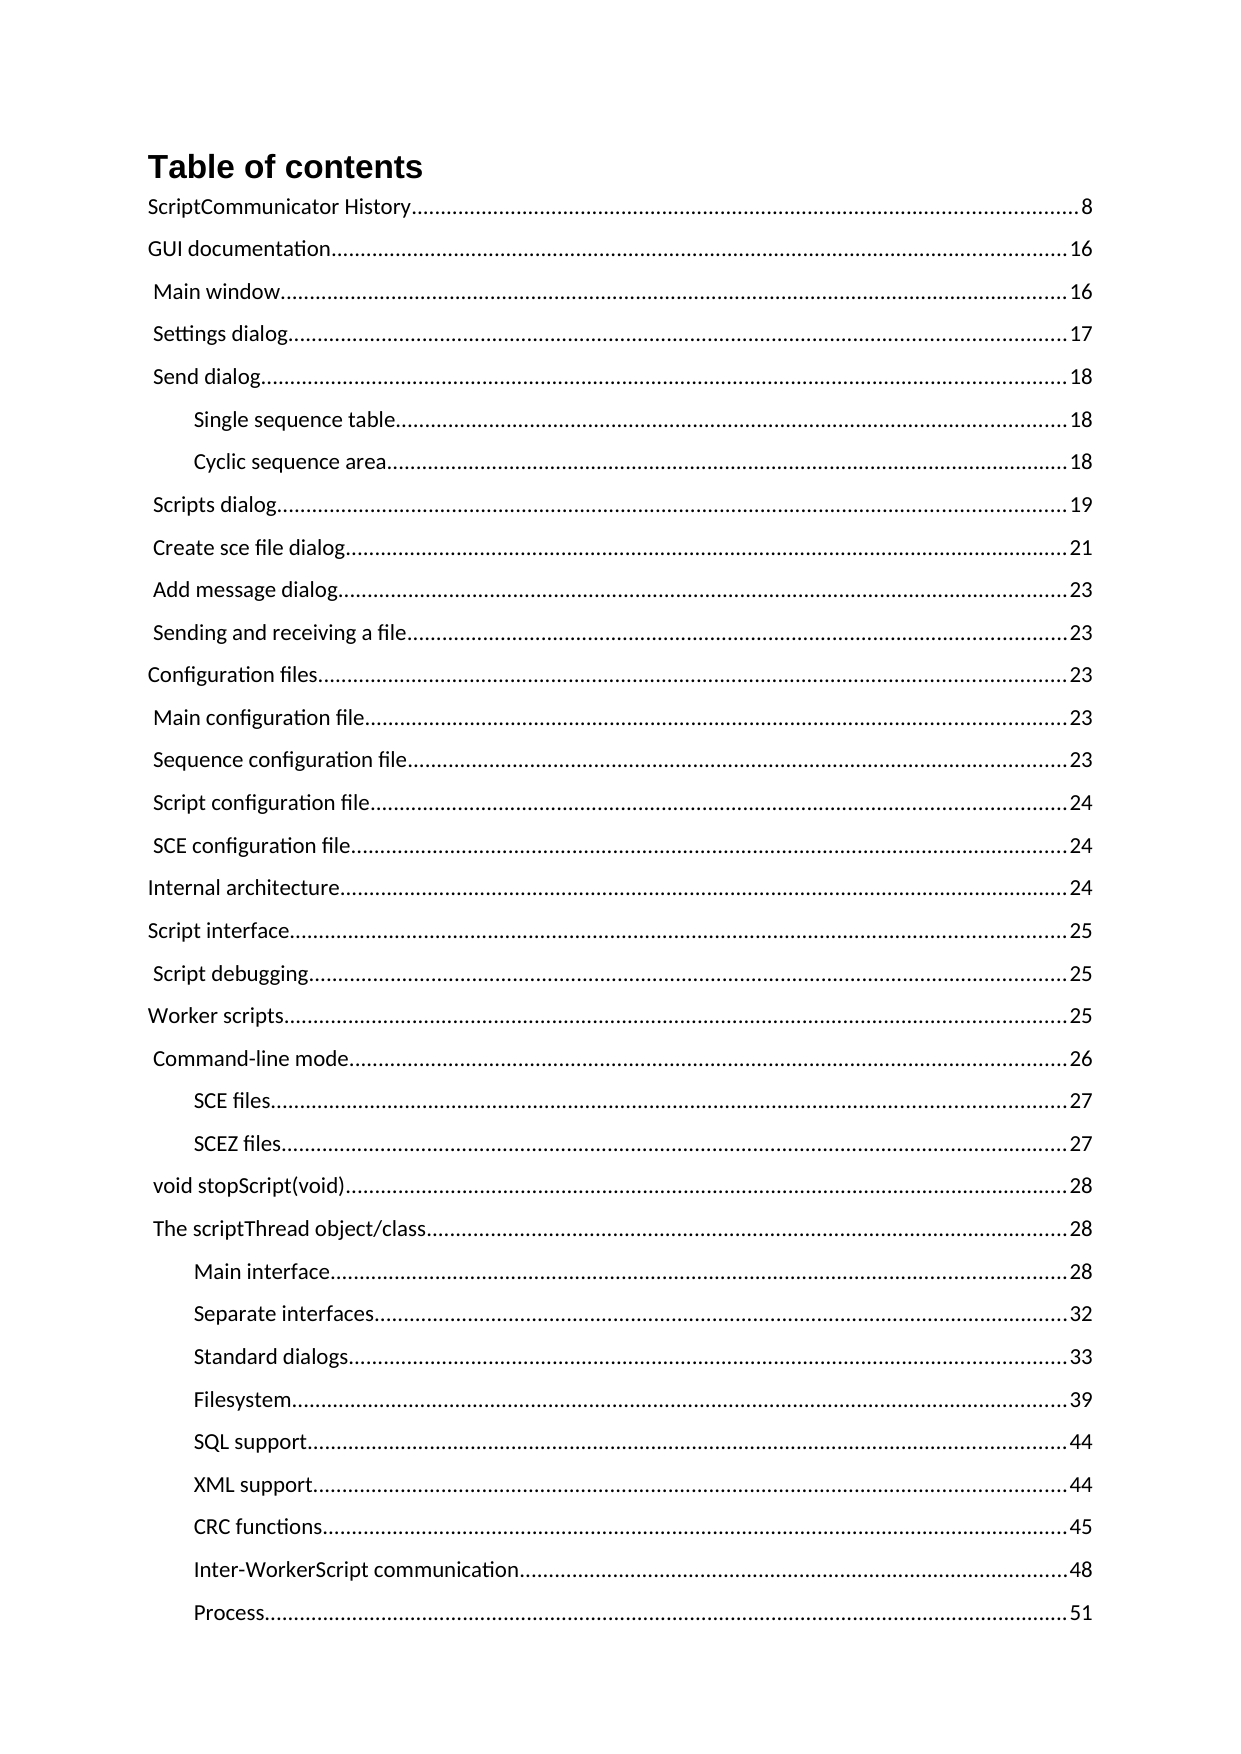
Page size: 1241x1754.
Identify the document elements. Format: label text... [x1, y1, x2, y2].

text Sequence configuration file 23 [153, 746, 1093, 774]
text Scripts dialog 19 [153, 490, 1093, 518]
text Filesystem 39 [193, 1385, 1093, 1413]
text Settings dialog 17 [153, 319, 1093, 348]
text Send dialog 18 [153, 362, 1093, 390]
text Script configuration file 24 [153, 788, 1093, 816]
text Internal architecture 24 [148, 873, 1093, 901]
text Script interface 25 [148, 916, 1093, 944]
text SCEZ files 27 [193, 1129, 1093, 1157]
text Single sequence table 18 [193, 405, 1093, 433]
text SCE files 27 [193, 1086, 1093, 1114]
text Inter-WorkerScript communication 48 [193, 1555, 1093, 1583]
subtitle Table of contents [148, 148, 1093, 186]
text SQL support 44 [193, 1427, 1093, 1455]
text SCE configuration file 24 [153, 831, 1093, 859]
text The scriptThread object/class 28 [153, 1214, 1093, 1242]
text Create sce file dialog 21 [153, 533, 1093, 561]
text Process 51 [193, 1598, 1093, 1626]
text Worker scripts 25 [148, 1001, 1093, 1029]
text ScriptCommunicator History 8 [148, 192, 1093, 220]
text Configuration files 23 [148, 660, 1093, 688]
text Separate interfaces 32 [193, 1299, 1093, 1327]
text Command-line mode 26 [153, 1044, 1093, 1072]
text Main interface 28 [193, 1257, 1093, 1285]
text GUI documentation 16 [148, 234, 1093, 262]
text Standard dialogs 33 [193, 1342, 1093, 1370]
text CRC functions 45 [193, 1512, 1093, 1541]
text Script debugging 25 [153, 959, 1093, 987]
text Main window 16 [153, 277, 1093, 305]
text void stopScript(void) 28 [153, 1172, 1093, 1200]
text Sending and receiving a file 23 [153, 618, 1093, 646]
text Cyclic sequence area 18 [193, 447, 1093, 475]
text Add message dialog 23 [153, 575, 1093, 603]
text XML support 44 [193, 1470, 1093, 1498]
text Main configuration file 23 [153, 703, 1093, 731]
